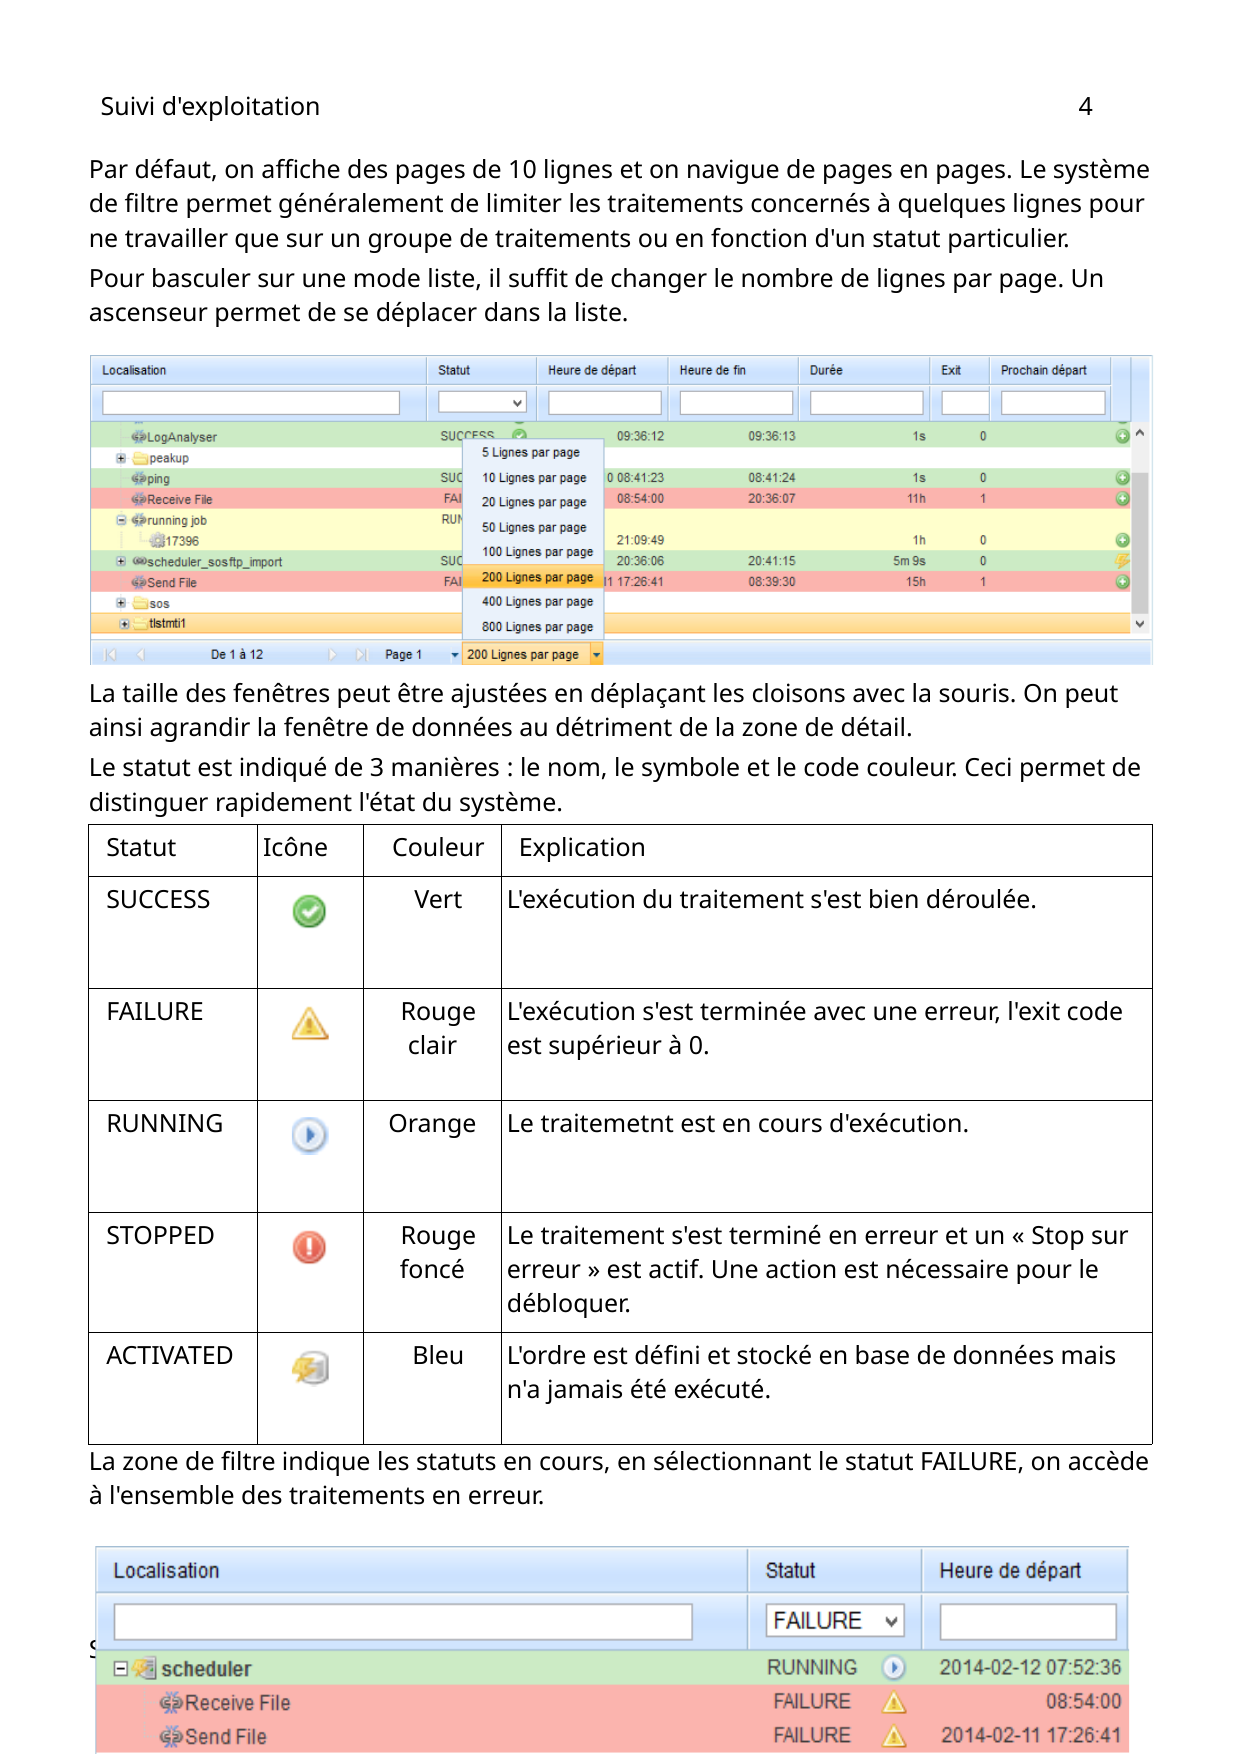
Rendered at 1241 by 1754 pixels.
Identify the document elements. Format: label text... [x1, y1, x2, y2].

picture [291, 1117, 329, 1155]
table_cell [258, 1101, 363, 1117]
table_cell Rouge clair [364, 989, 501, 1100]
table_cell RUNNING [89, 1101, 257, 1212]
table_cell [258, 1118, 291, 1154]
picture [291, 893, 329, 931]
table_cell Bleu [364, 1333, 501, 1444]
table_cell SUCCESS [89, 877, 257, 988]
table_cell ACTIVATED [89, 1333, 257, 1444]
table_header Icône [258, 825, 363, 876]
table_cell [258, 1155, 363, 1212]
text La zone de filtre indique les statuts en cours, en sélectionnant le statut FAILURE, on accède à l'ensemble des traitements en erreur. [88, 1445, 1152, 1512]
table_cell L'exécution du traitement s'est bien déroulée. [502, 877, 1152, 988]
table_cell Vert [364, 877, 501, 988]
table_cell L'ordre est défini et stocké en base de données mais n'a jamais été exécuté. [502, 1333, 1152, 1444]
table_header Statut [89, 825, 257, 876]
table_cell [258, 877, 363, 988]
table_cell [258, 1043, 363, 1100]
text Le statut est indiqué de 3 manières : le nom, le symbole et le code couleur. Ceci permet de distinguer rapidement l'état du système. [88, 750, 1152, 818]
table_cell Rouge foncé [364, 1213, 501, 1332]
text Pour basculer sur une mode liste, il suffit de changer le nombre de lignes par page. Un ascenseur permet de se déplacer dans la liste. [88, 260, 1152, 328]
table_cell [258, 1213, 363, 1229]
table_cell Orange [364, 1101, 501, 1212]
table_header Couleur [364, 825, 501, 876]
table_cell [258, 989, 363, 1042]
table_cell Le traitement s'est terminé en erreur et un « Stop sur erreur » est actif. Une action est nécessaire pour le débloquer. [502, 1213, 1152, 1332]
text La taille des fenêtres peut être ajustées en déplaçant les cloisons avec la souris. On peut ainsi agrandir la fenêtre de données au détriment de la zone de détail. [88, 334, 1152, 744]
table_cell Le traitemetnt est en cours d'exécution. [502, 1101, 1152, 1212]
table_cell FAILURE [89, 989, 257, 1100]
table_cell STOPPED [89, 1213, 257, 1332]
table_cell L'exécution s'est terminée avec une erreur, l'exit code est supérieur à 0. [502, 989, 1152, 1100]
table_cell [258, 1230, 363, 1332]
table_header Explication [502, 825, 1152, 876]
picture [291, 1349, 329, 1387]
picture [291, 1005, 329, 1043]
picture [291, 1229, 329, 1267]
table_cell [329, 1118, 363, 1154]
table_cell [258, 1333, 363, 1444]
text Par défaut, on affiche des pages de 10 lignes et on navigue de pages en pages. Le système de filtre permet généralement de limiter les traitements concernés à quelques lignes pour ne travailler que sur un groupe de traitements ou en fonction d'un statut particulier. [88, 152, 1152, 254]
